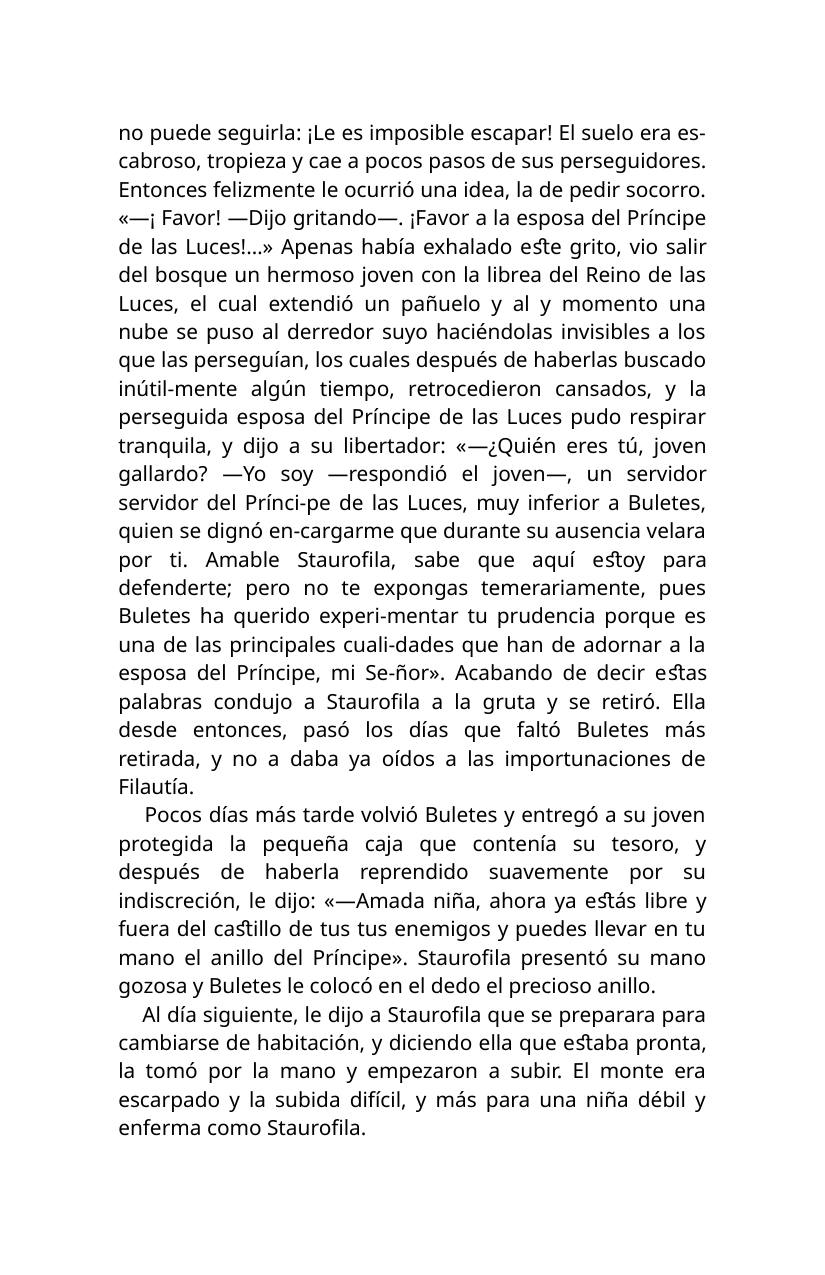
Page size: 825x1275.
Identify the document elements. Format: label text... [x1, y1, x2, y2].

text no puede seguirla: ¡Le es imposible escapar! El suelo era es-cabroso, tropieza y cae a pocos pasos de sus perseguidores. Entonces felizmente le ocurrió una idea, la de pedir socorro. «—¡ Favor! —Dijo gritando—. ¡Favor a la esposa del Príncipe de las Luces!…» Apenas había exhalado eﬆe grito, vio salir del bosque un hermoso joven con la librea del Reino de las Luces, el cual extendió un pañuelo y al y momento una nube se puso al derredor suyo haciéndolas invisibles a los que las perseguían, los cuales después de haberlas buscado inútil-mente algún tiempo, retrocedieron cansados, y la perseguida esposa del Príncipe de las Luces pudo respirar tranquila, y dijo a su libertador: «—¿Quién eres tú, joven gallardo? —Yo soy —respondió el joven—, un servidor servidor del Prínci-pe de las Luces, muy inferior a Buletes, quien se dignó en-cargarme que durante su ausencia velara por ti. Amable Staurofila, sabe que aquí eﬆoy para defenderte; pero no te expongas temerariamente, pues Buletes ha querido experi-mentar tu prudencia porque es una de las principales cuali-dades que han de adornar a la esposa del Príncipe, mi Se-ñor». Acabando de decir eﬆas palabras condujo a Staurofila a la gruta y se retiró. Ella desde entonces, pasó los días que faltó Buletes más retirada, y no a daba ya oídos a las importunaciones de Filautía. [118, 118, 707, 801]
text Al día siguiente, le dijo a Staurofila que se preparara para cambiarse de habitación, y diciendo ella que eﬆaba pronta, la tomó por la mano y empezaron a subir. El monte era escarpado y la subida difícil, y más para una niña débil y enferma como Staurofila. [118, 1000, 707, 1142]
text Pocos días más tarde volvió Buletes y entregó a su joven protegida la pequeña caja que contenía su tesoro, y después de haberla reprendido suavemente por su indiscreción, le dijo: «—Amada niña, ahora ya eﬆás libre y fuera del caﬆillo de tus tus enemigos y puedes llevar en tu mano el anillo del Príncipe». Staurofila presentó su mano gozosa y Buletes le colocó en el dedo el precioso anillo. [118, 801, 707, 1000]
